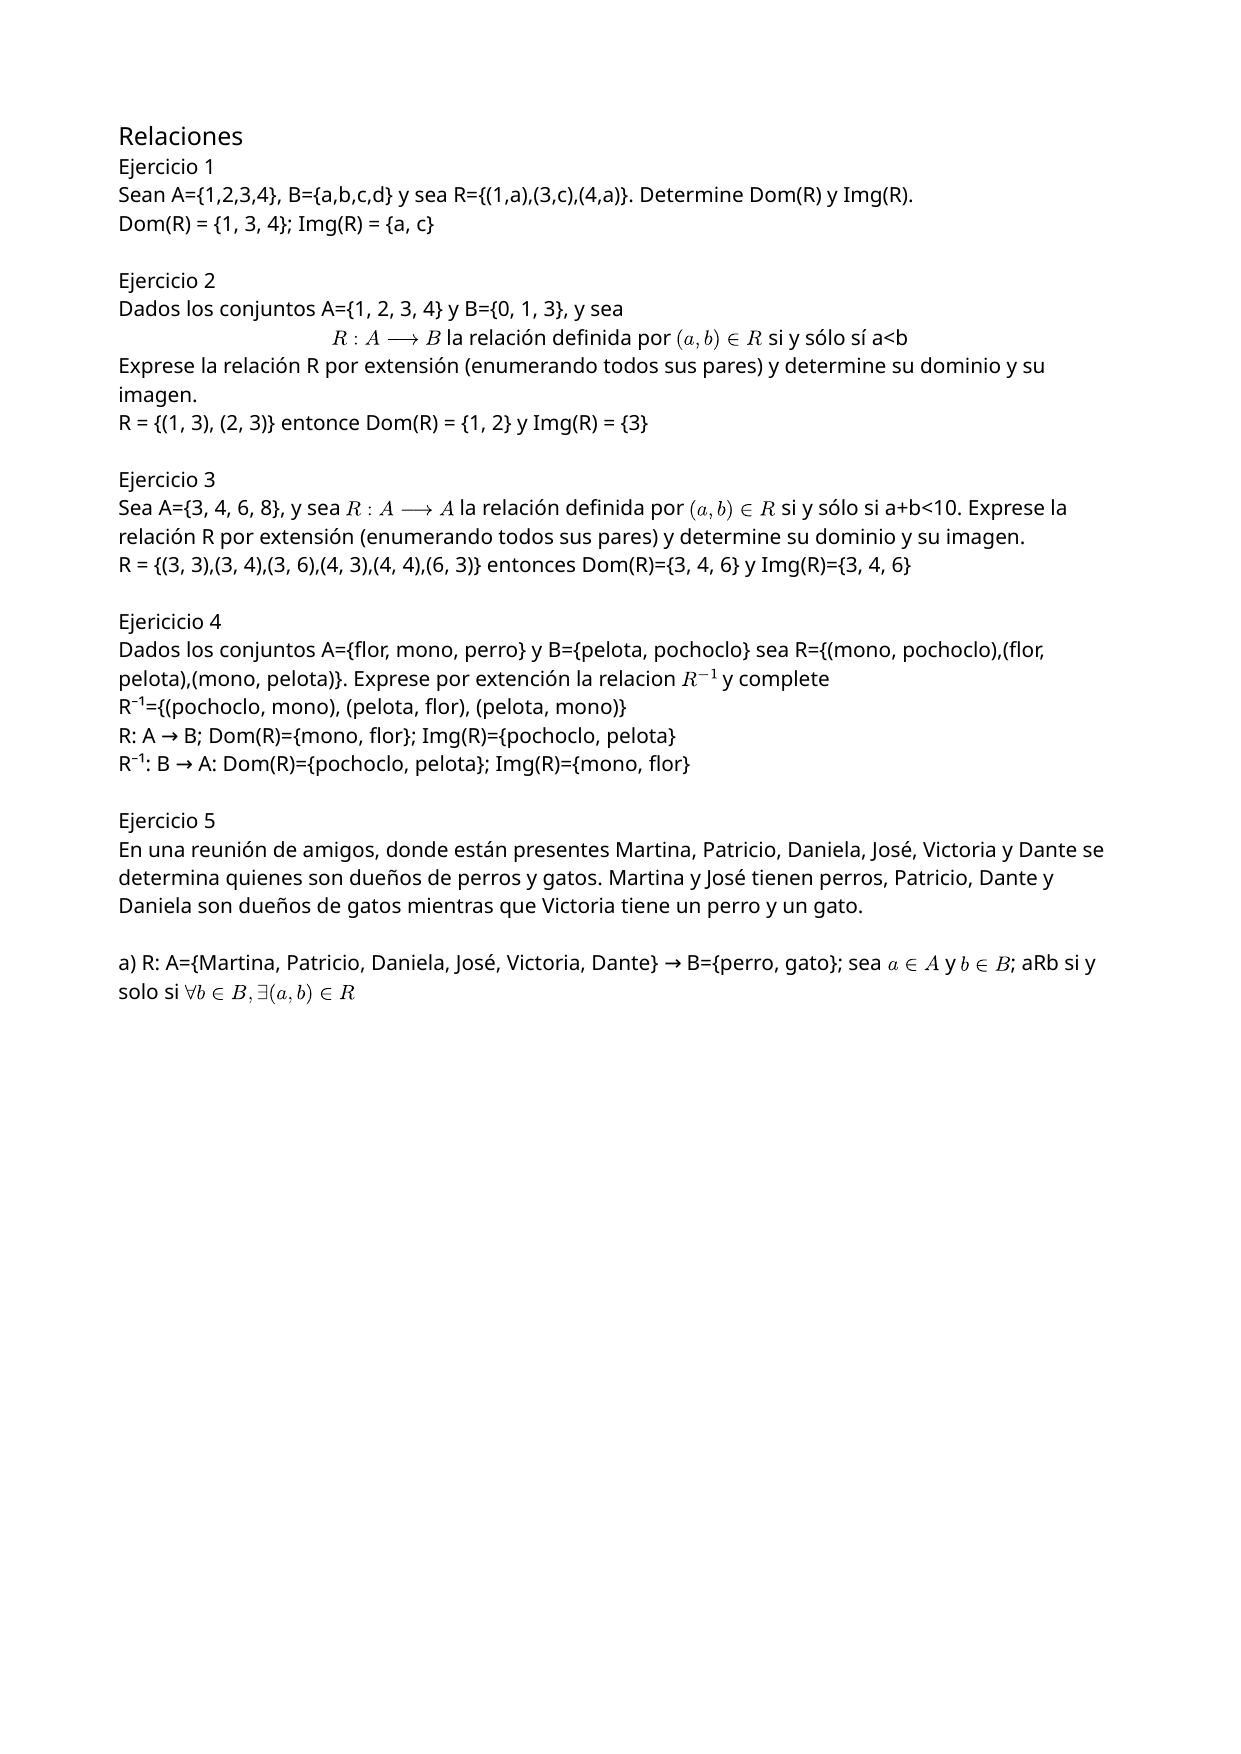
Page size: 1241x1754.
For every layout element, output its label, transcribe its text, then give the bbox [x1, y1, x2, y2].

text Ejercicio 3 [118, 465, 1122, 493]
text Sean A={1,2,3,4}, B={a,b,c,d} y sea R={(1,a),(3,c),(4,a)}. Determine Dom(R) y Img(R). [118, 181, 1122, 209]
text la relación definida por si y sólo sí a<b [118, 323, 1122, 351]
text Sea A={3, 4, 6, 8}, y sea la relación definida por si y sólo si a+b<10. Exprese la relación R por extensión (enumerando todos sus pares) y determine su dominio y su imagen. [118, 493, 1122, 550]
text Ejercicio 1 [118, 152, 1122, 181]
text R⁻¹={(pochoclo, mono), (pelota, flor), (pelota, mono)} [118, 692, 1122, 721]
text Dados los conjuntos A={1, 2, 3, 4} y B={0, 1, 3}, y sea [118, 294, 1122, 323]
text Ejercicio 5 [118, 806, 1122, 835]
text Exprese la relación R por extensión (enumerando todos sus pares) y determine su dominio y su imagen. [118, 351, 1122, 408]
text R⁻¹: B → A: Dom(R)={pochoclo, pelota}; Img(R)={mono, flor} [118, 749, 1122, 778]
text Ejercicio 2 [118, 266, 1122, 294]
text Dados los conjuntos A={flor, mono, perro} y B={pelota, pochoclo} sea R={(mono, pochoclo),(flor, pelota),(mono, pelota)}. Exprese por extención la relacion y complete [118, 636, 1122, 692]
text a) R: A={Martina, Patricio, Daniela, José, Victoria, Dante} → B={perro, gato}; sea y ; aRb si y solo si [118, 948, 1122, 1005]
text R: A → B; Dom(R)={mono, flor}; Img(R)={pochoclo, pelota} [118, 721, 1122, 749]
text Relaciones [118, 118, 1122, 152]
text En una reunión de amigos, donde están presentes Martina, Patricio, Daniela, José, Victoria y Dante se determina quienes son dueños de perros y gatos. Martina y José tienen perros, Patricio, Dante y Daniela son dueños de gatos mientras que Victoria tiene un perro y un gato. [118, 835, 1122, 920]
text Dom(R) = {1, 3, 4}; Img(R) = {a, c} [118, 209, 1122, 237]
text Ejericicio 4 [118, 607, 1122, 636]
text R = {(1, 3), (2, 3)} entonce Dom(R) = {1, 2} y Img(R) = {3} [118, 408, 1122, 437]
text R = {(3, 3),(3, 4),(3, 6),(4, 3),(4, 4),(6, 3)} entonces Dom(R)={3, 4, 6} y Img(R)={3, 4, 6} [118, 550, 1122, 579]
